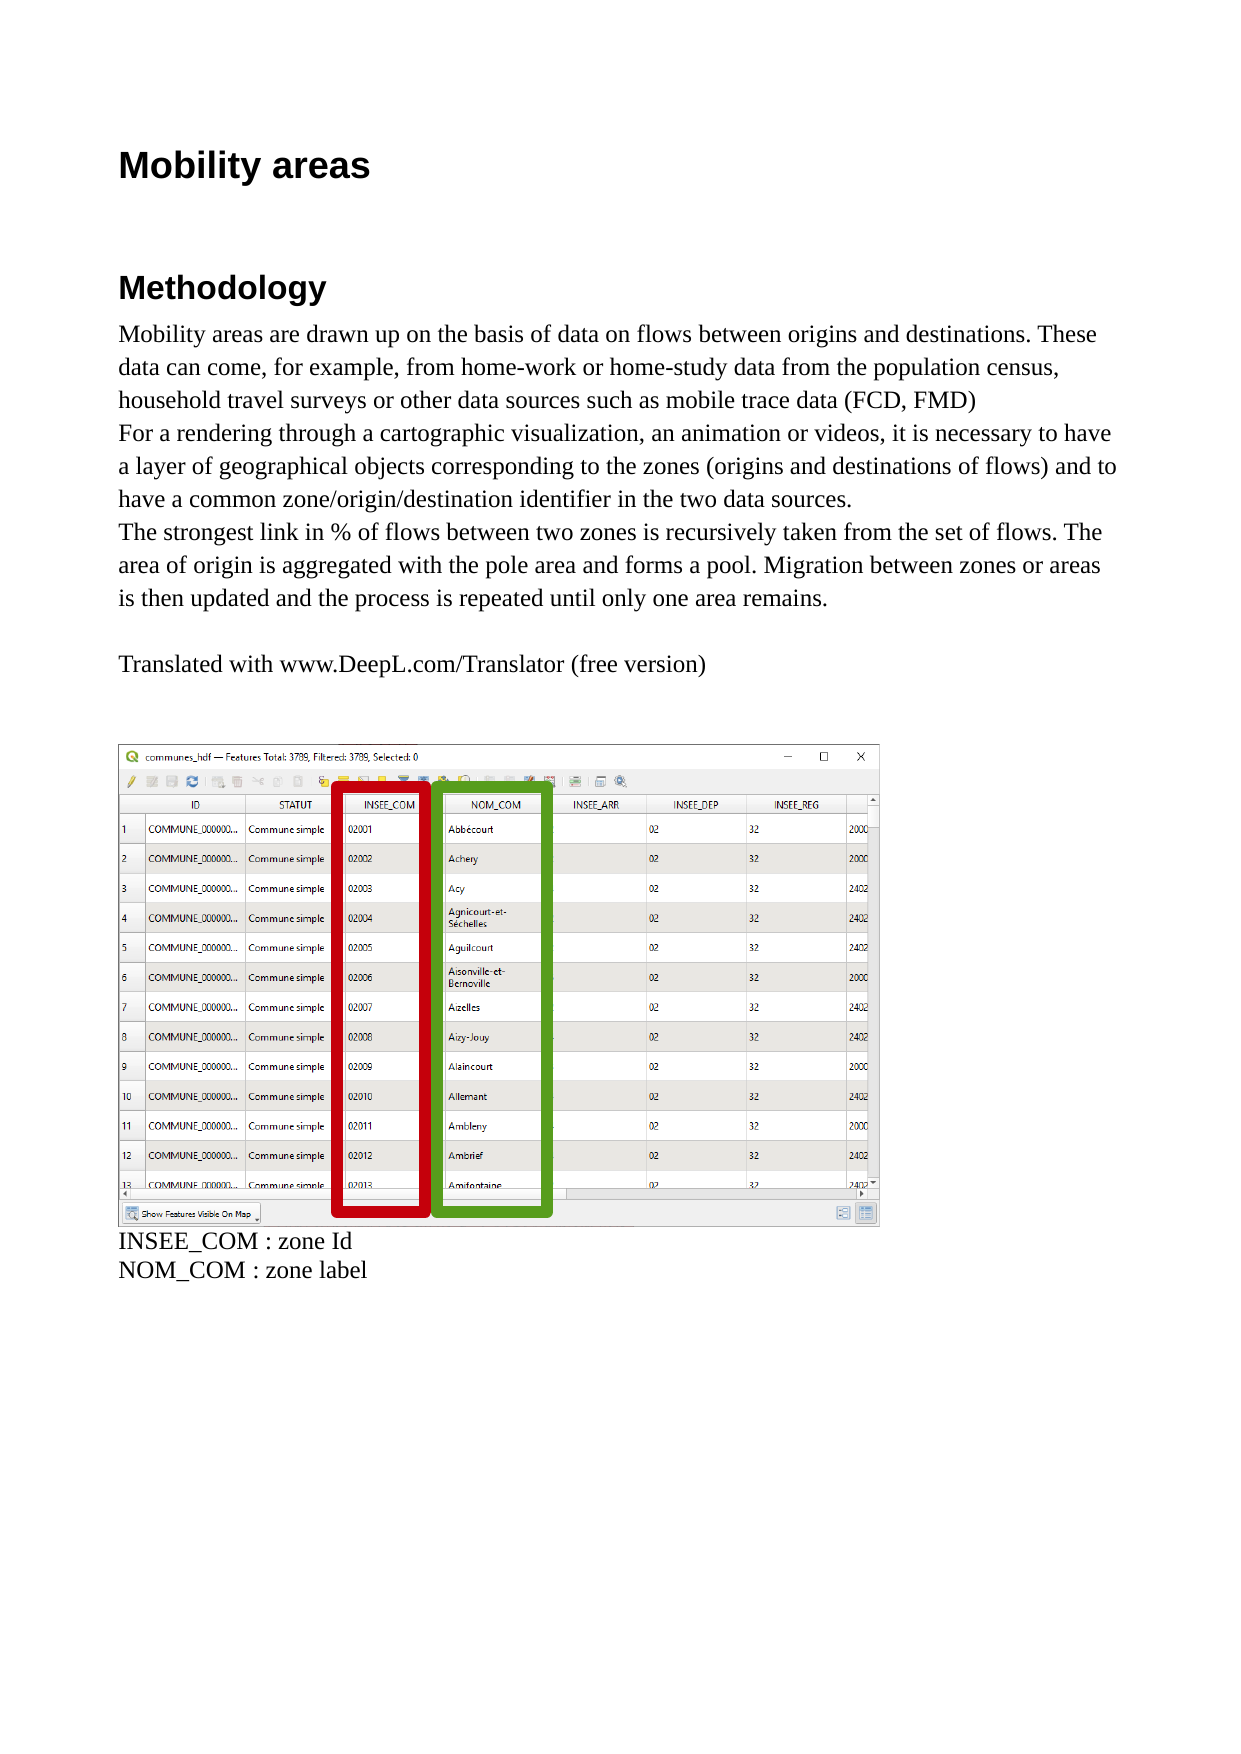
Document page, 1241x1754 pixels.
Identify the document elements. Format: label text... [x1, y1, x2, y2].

subtitle Mobility areas [118, 143, 1122, 187]
text INSEE_COM : zone Id [118, 1226, 1122, 1255]
text NOM_COM : zone label [118, 1255, 1122, 1284]
picture [118, 744, 880, 1227]
subtitle Methodology [118, 268, 1122, 306]
text Mobility areas are drawn up on the basis of data on flows between origins and destinations. These data can come, for example, from home-work or home-study data from the population census, household travel surveys or other data sources such as mobile trace data (FCD, FMD) For a rendering through a cartographic visualization, an animation or videos, it is necessary to have a layer of geographical objects corresponding to the zones (origins and destinations of flows) and to have a common zone/origin/destination identifier in the two data sources. The strongest link in % of flows between two zones is recursively taken from the set of flows. The area of origin is aggregated with the pole area and forms a pool. Migration between zones or areas is then updated and the process is repeated until only one area remains. Translated with www.DeepL.com/Translator (free version) [118, 319, 1122, 678]
